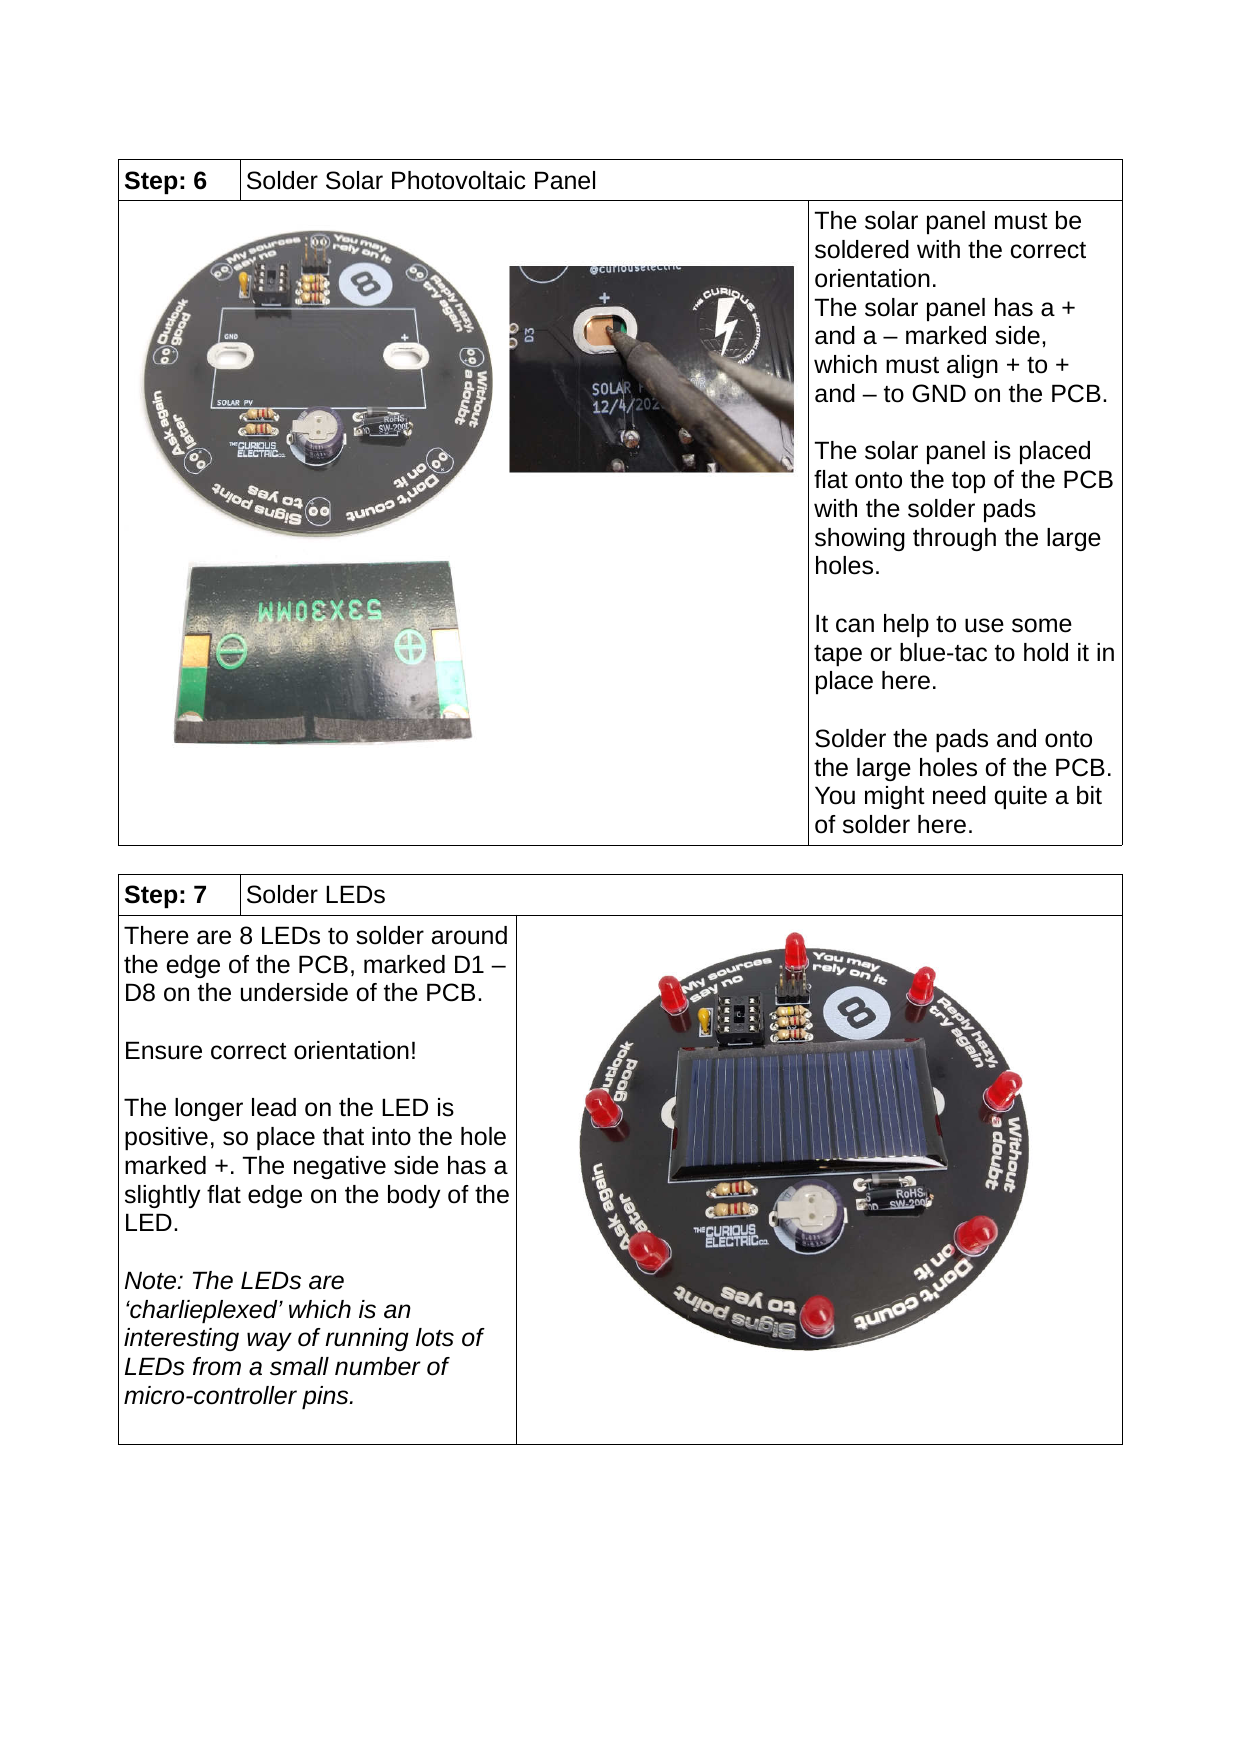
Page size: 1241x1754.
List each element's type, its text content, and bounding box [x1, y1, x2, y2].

table_header Step: 6 [119, 160, 240, 200]
table_header Solder Solar Photovoltaic Panel [241, 160, 1122, 200]
table_cell [119, 201, 808, 844]
table_header Step: 7 [119, 875, 240, 914]
table_cell The solar panel must be soldered with the correct orientation. The solar panel has a + and a – marked side, which must align + to + and – to GND on the PCB. The solar panel is placed flat onto the top of the PCB with the solder pads showing through the large holes. It can help to use some tape or blue-tac to hold it in place here. Solder the pads and onto the large holes of the PCB. You might need quite a bit of solder here. [809, 201, 1122, 844]
picture [522, 920, 1107, 1360]
table_cell There are 8 LEDs to solder around the edge of the PCB, marked D1 – D8 on the underside of the PCB. Ensure correct orientation! The longer lead on the LED is positive, so place that into the hole marked +. The negative side has a slightly flat edge on the body of the LED. Note: The LEDs are ‘charlieplexed’ which is an interesting way of running lots of LEDs from a small number of micro-controller pins. [119, 916, 516, 1444]
table_header Solder LEDs [241, 875, 1122, 914]
table_cell [517, 916, 1122, 1444]
picture [123, 206, 803, 770]
